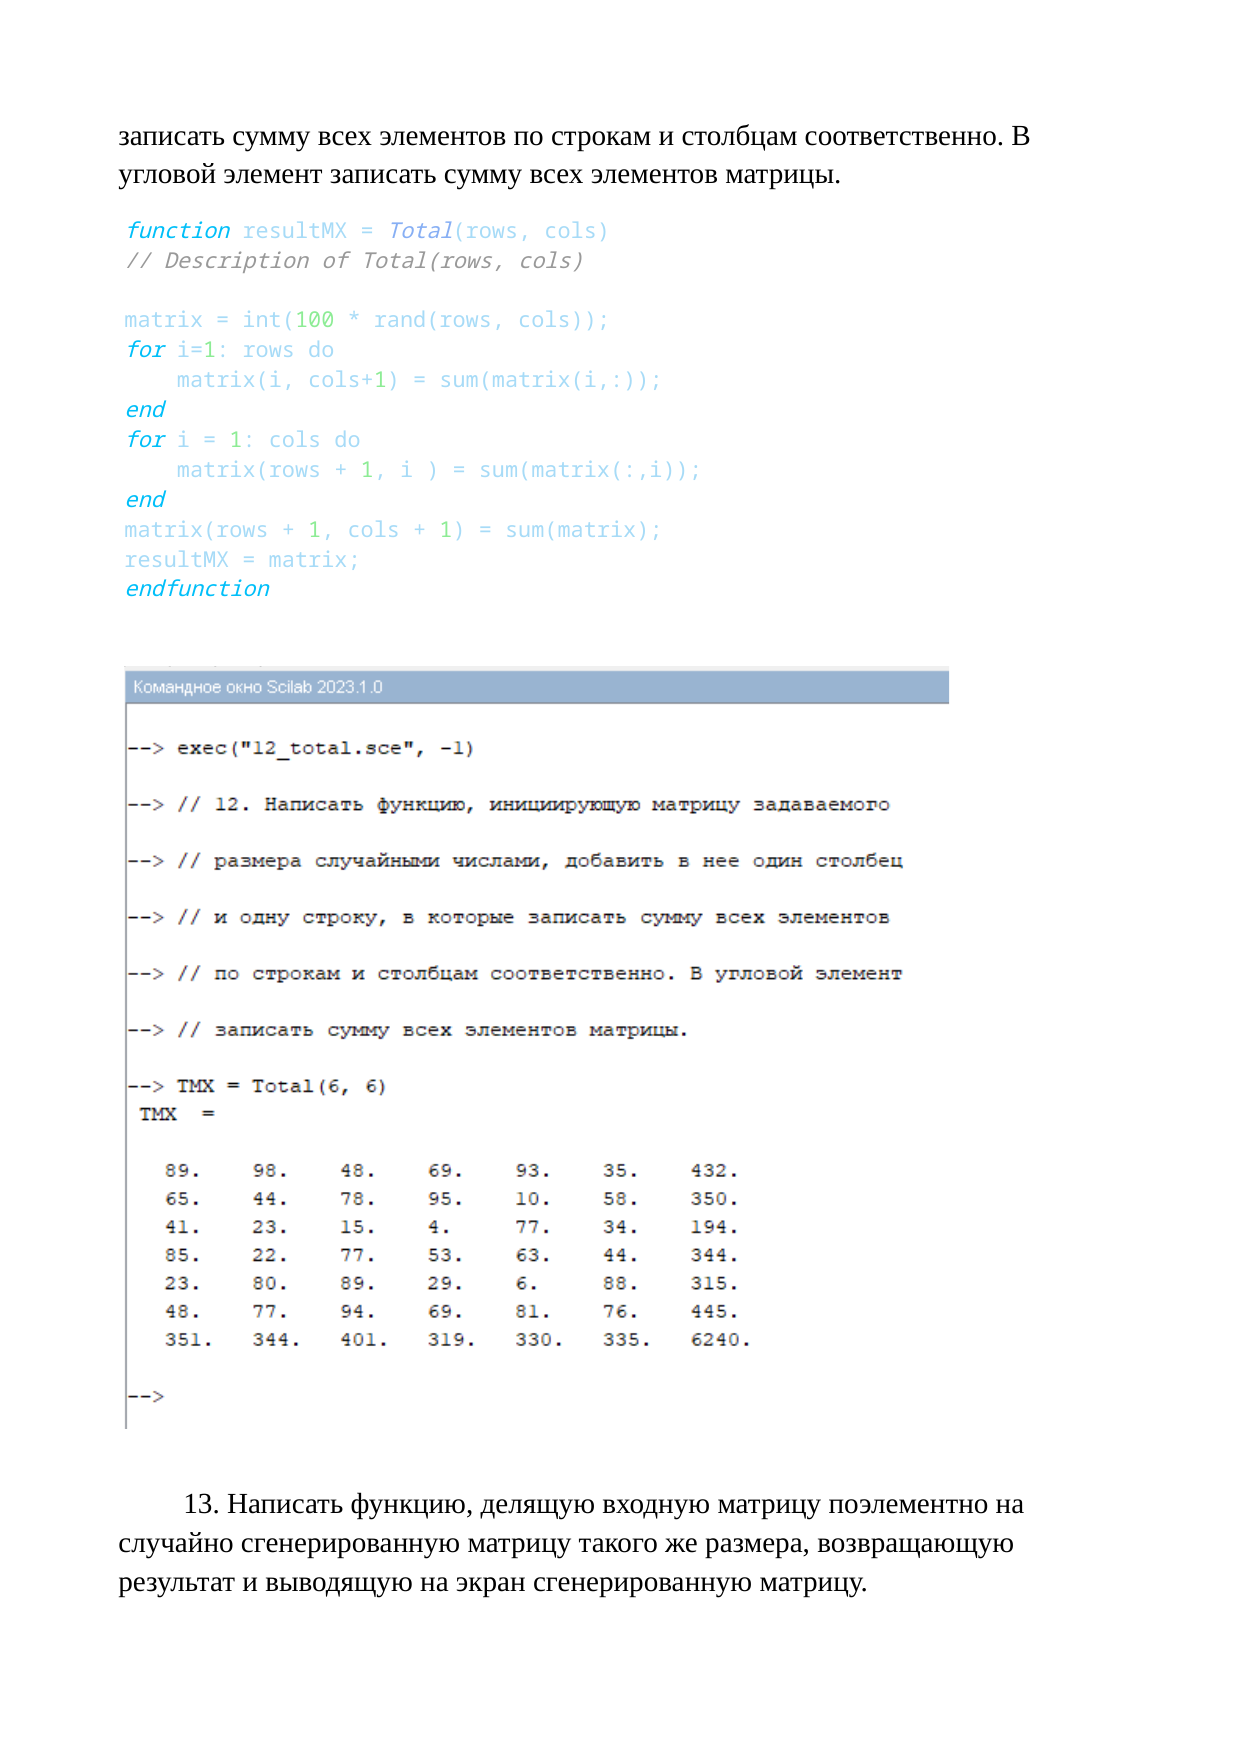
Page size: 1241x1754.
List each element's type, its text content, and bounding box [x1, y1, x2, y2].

text 13. Написать функцию, делящую входную матрицу поэлементно на случайно сгенерированную матрицу такого же размера, возвращающую результат и выводящую на экран сгенерированную матрицу. [118, 1487, 1122, 1597]
text записать сумму всех элементов по строкам и столбцам соответственно. В угловой элемент записать сумму всех элементов матрицы. [118, 118, 1122, 190]
picture [124, 666, 950, 1429]
